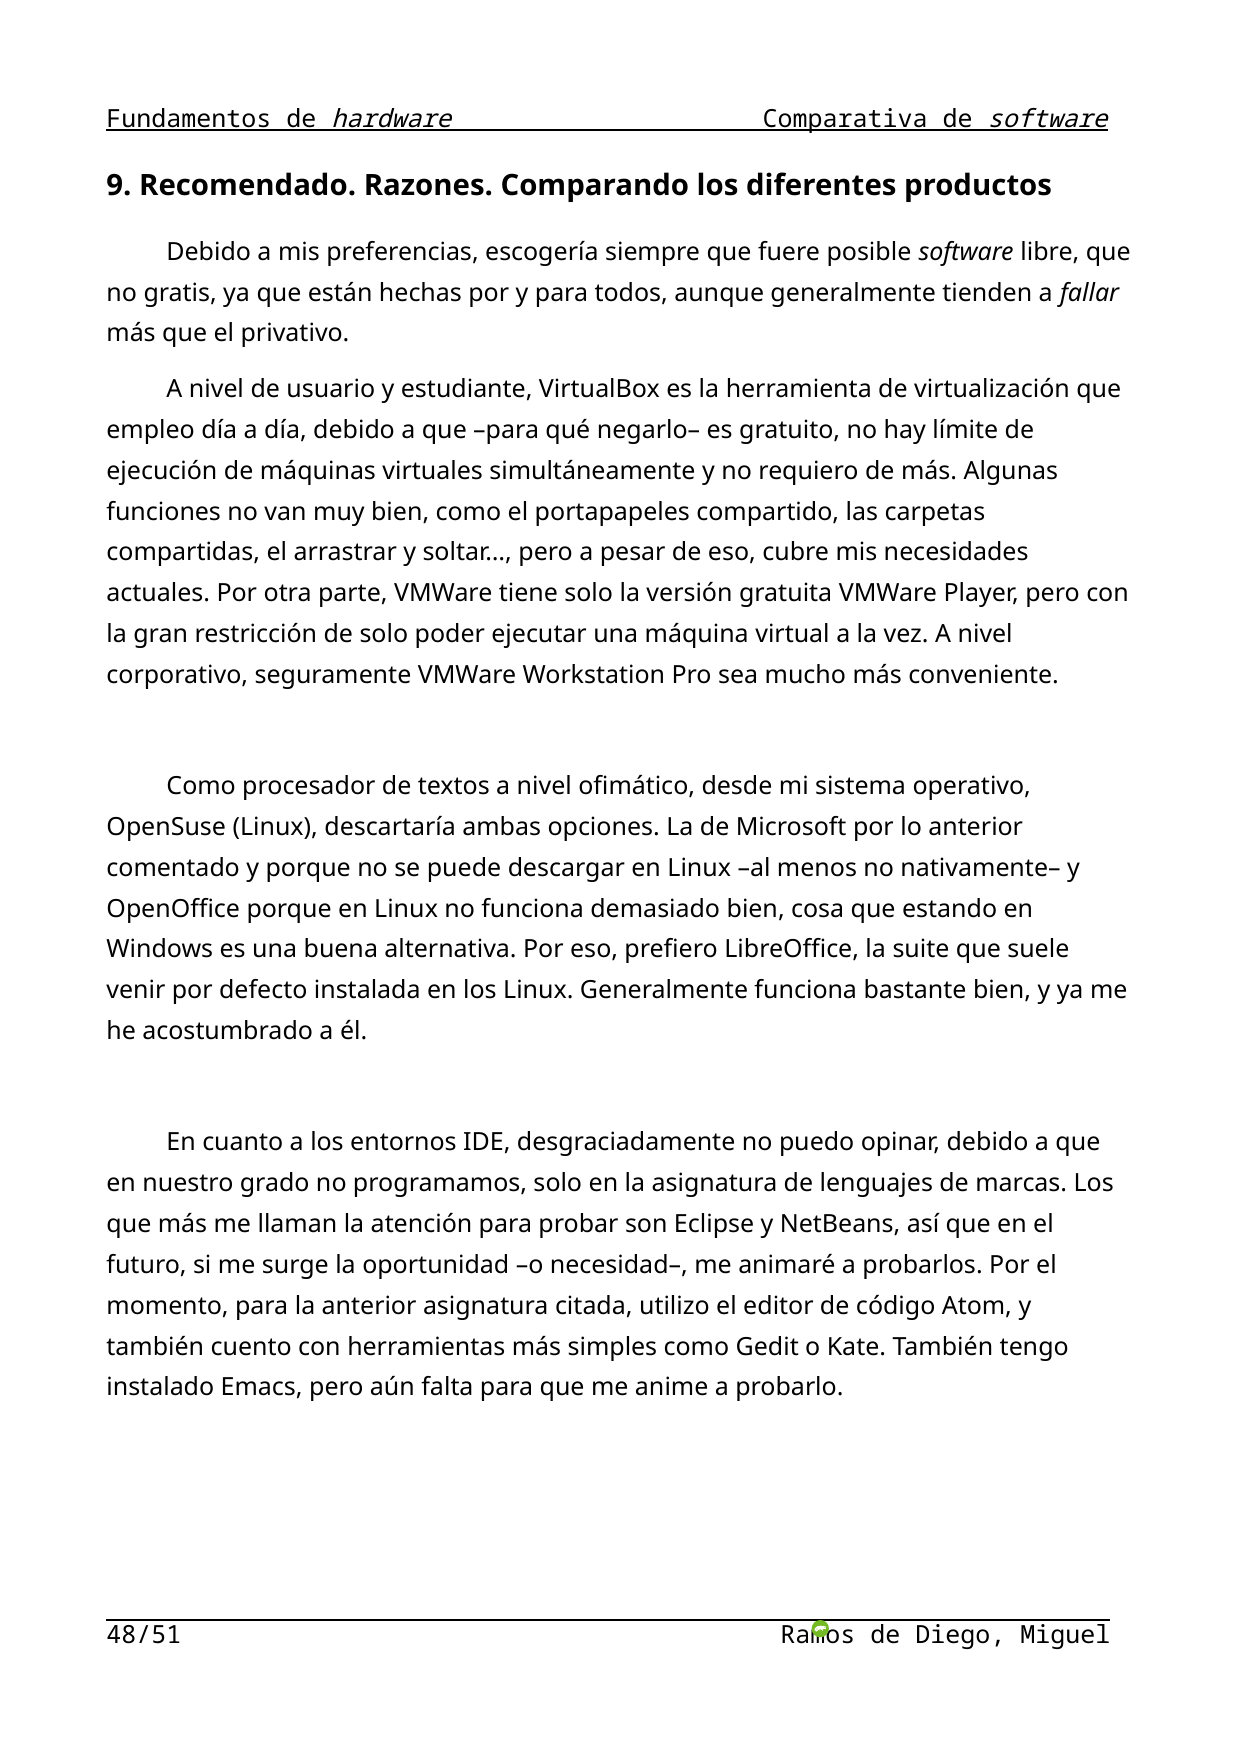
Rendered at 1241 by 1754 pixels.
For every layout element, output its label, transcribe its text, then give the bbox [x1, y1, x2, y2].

subtitle 9. Recomendado. Razones. Comparando los diferentes productos [106, 164, 1134, 204]
text A nivel de usuario y estudiante, VirtualBox es la herramienta de virtualización que empleo día a día, debido a que –para qué negarlo– es gratuito, no hay límite de ejecución de máquinas virtuales simultáneamente y no requiero de más. Algunas funciones no van muy bien, como el portapapeles compartido, las carpetas compartidas, el arrastrar y soltar…, pero a pesar de eso, cubre mis necesidades actuales. Por otra parte, VMWare tiene solo la versión gratuita VMWare Player, pero con la gran restricción de solo poder ejecutar una máquina virtual a la vez. A nivel corporativo, seguramente VMWare Workstation Pro sea mucho más conveniente. [106, 371, 1134, 691]
text En cuanto a los entornos IDE, desgraciadamente no puedo opinar, debido a que en nuestro grado no programamos, solo en la asignatura de lenguajes de marcas. Los que más me llaman la atención para probar son Eclipse y NetBeans, así que en el futuro, si me surge la oportunidad –o necesidad–, me animaré a probarlos. Por el momento, para la anterior asignatura citada, utilizo el editor de código Atom, y también cuento con herramientas más simples como Gedit o Kate. También tengo instalado Emacs, pero aún falta para que me anime a probarlo. [106, 1124, 1134, 1403]
text Como procesador de textos a nivel ofimático, desde mi sistema operativo, OpenSuse (Linux), descartaría ambas opciones. La de Microsoft por lo anterior comentado y porque no se puede descargar en Linux –al menos no nativamente– y OpenOffice porque en Linux no funciona demasiado bien, cosa que estando en Windows es una buena alternativa. Por eso, prefiero LibreOffice, la suite que suele venir por defecto instalada en los Linux. Generalmente funciona bastante bien, y ya me he acostumbrado a él. [106, 768, 1134, 1047]
text Debido a mis preferencias, escogería siempre que fuere posible software libre, que no gratis, ya que están hechas por y para todos, aunque generalmente tienden a fallar más que el privativo. [106, 233, 1134, 349]
